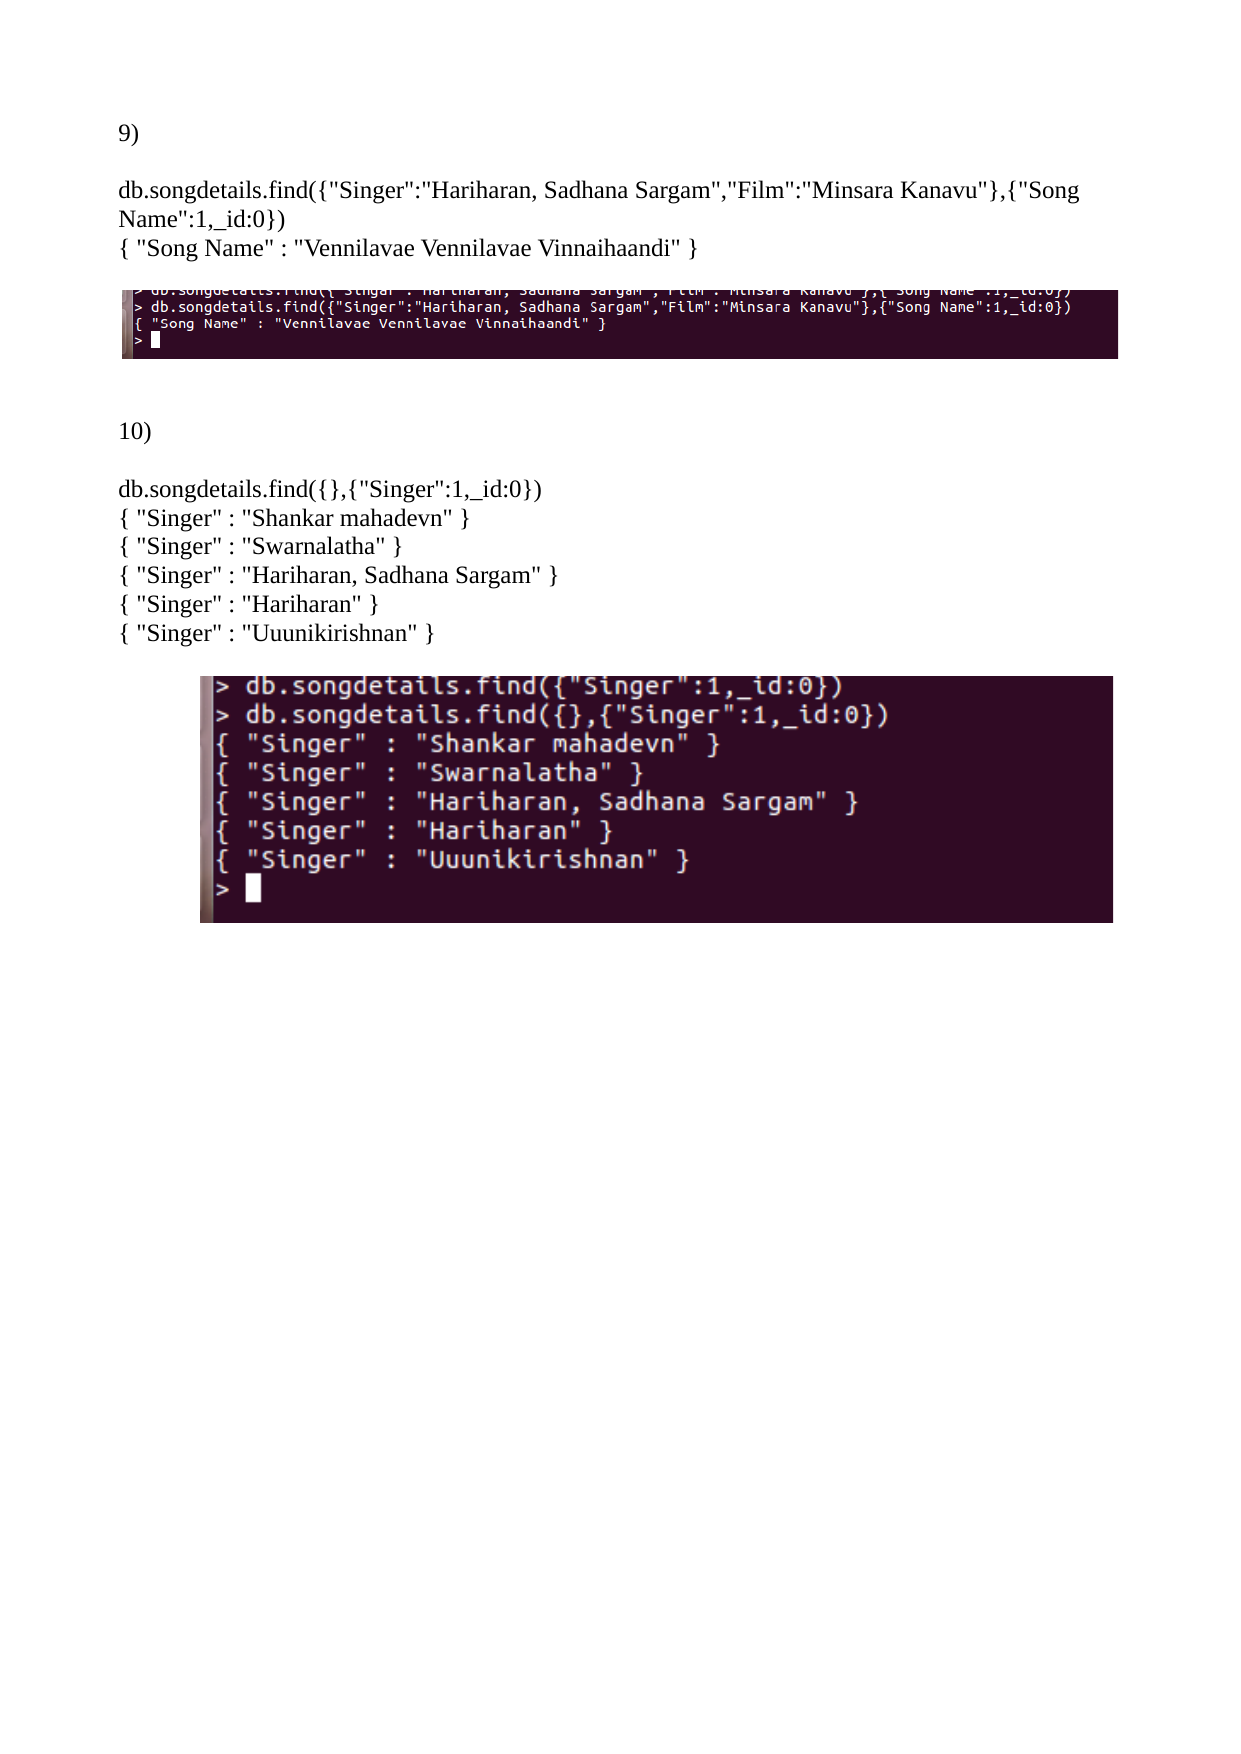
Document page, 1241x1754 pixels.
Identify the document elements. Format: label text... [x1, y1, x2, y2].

text { "Song Name" : "Vennilavae Vennilavae Vinnaihaandi" } [118, 233, 1122, 262]
text { "Singer" : "Uuunikirishnan" } [118, 618, 1122, 646]
text { "Singer" : "Shankar mahadevn" } [118, 503, 1122, 531]
text { "Singer" : "Hariharan, Sadhana Sargam" } [118, 560, 1122, 589]
text { "Singer" : "Hariharan" } [118, 589, 1122, 618]
text db.songdetails.find({},{"Singer":1,_id:0}) [118, 474, 1122, 503]
text { "Singer" : "Swarnalatha" } [118, 531, 1122, 560]
text 9) [118, 118, 1122, 147]
text 10) [118, 416, 1122, 445]
text db.songdetails.find({"Singer":"Hariharan, Sadhana Sargam","Film":"Minsara Kanavu"},{"Song Name":1,_id:0}) [118, 176, 1122, 233]
